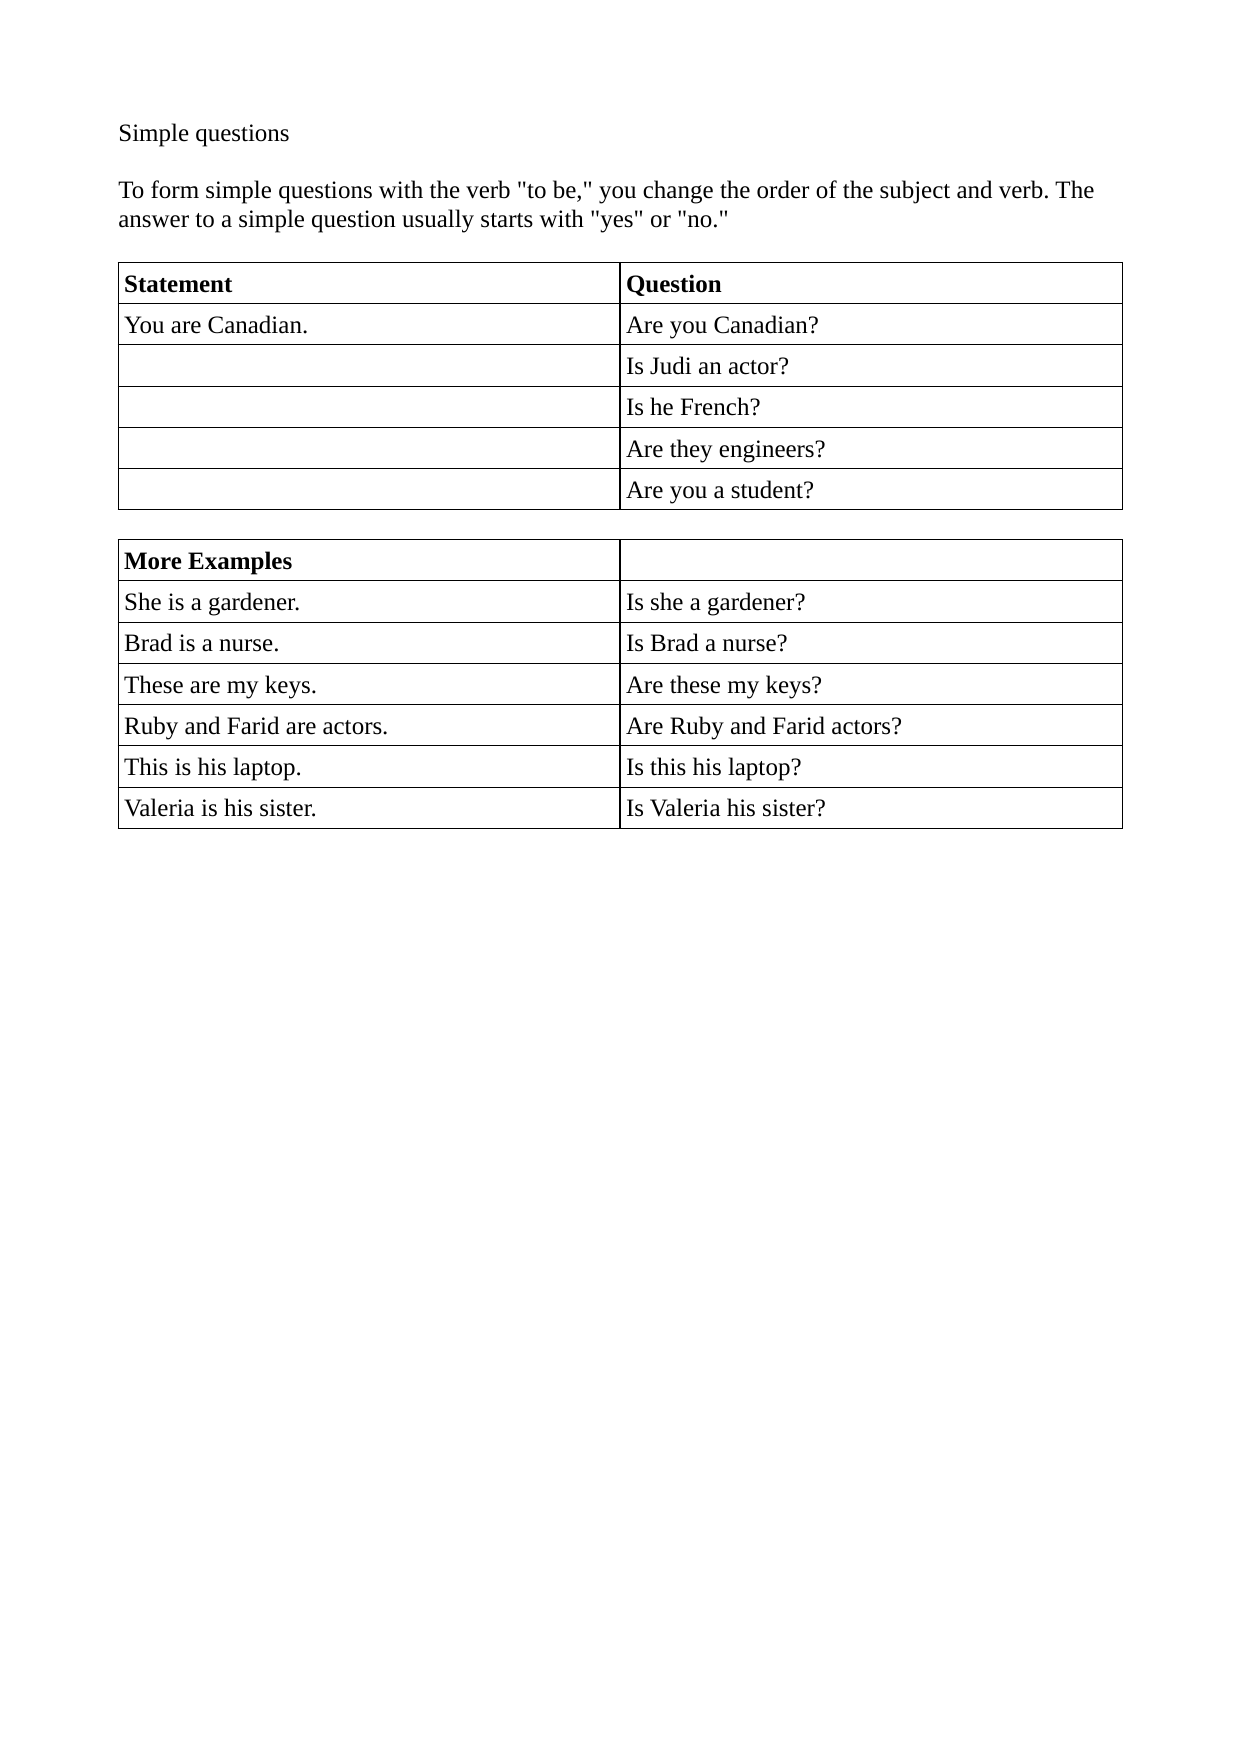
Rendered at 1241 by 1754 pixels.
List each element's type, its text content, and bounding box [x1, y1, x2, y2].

table_cell Is he French? [621, 387, 1122, 427]
table_cell Is Judi an actor? [621, 345, 1122, 386]
table_cell Are you Canadian? [621, 304, 1122, 344]
table_cell Are you a student? [621, 469, 1122, 509]
table_cell You are Canadian. [119, 304, 619, 344]
table_cell This is his laptop. [119, 746, 619, 787]
table_cell Is Brad a nurse? [621, 623, 1122, 663]
table_cell Brad is a nurse. [119, 623, 619, 663]
table_cell Is she a gardener? [621, 581, 1122, 622]
table_cell She is a gardener. [119, 581, 619, 622]
table_cell [119, 469, 619, 509]
table_cell Are Ruby and Farid actors? [621, 705, 1122, 745]
table_header More Examples [119, 540, 619, 580]
text To form simple questions with the verb "to be," you change the order of the subject and verb. The answer to a simple question usually starts with "yes" or "no." [118, 176, 1122, 233]
text Simple questions [118, 118, 1122, 147]
table_cell Ruby and Farid are actors. [119, 705, 619, 745]
table_cell These are my keys. [119, 664, 619, 704]
table_header [621, 540, 1122, 580]
table_cell [119, 345, 619, 386]
table_cell Valeria is his sister. [119, 788, 619, 828]
table_header Statement [119, 263, 619, 303]
table_cell Are they engineers? [621, 428, 1122, 468]
table_cell Are these my keys? [621, 664, 1122, 704]
table_cell [119, 387, 619, 427]
table_cell Is this his laptop? [621, 746, 1122, 787]
table_cell Is Valeria his sister? [621, 788, 1122, 828]
table_cell [119, 428, 619, 468]
table_header Question [621, 263, 1122, 303]
